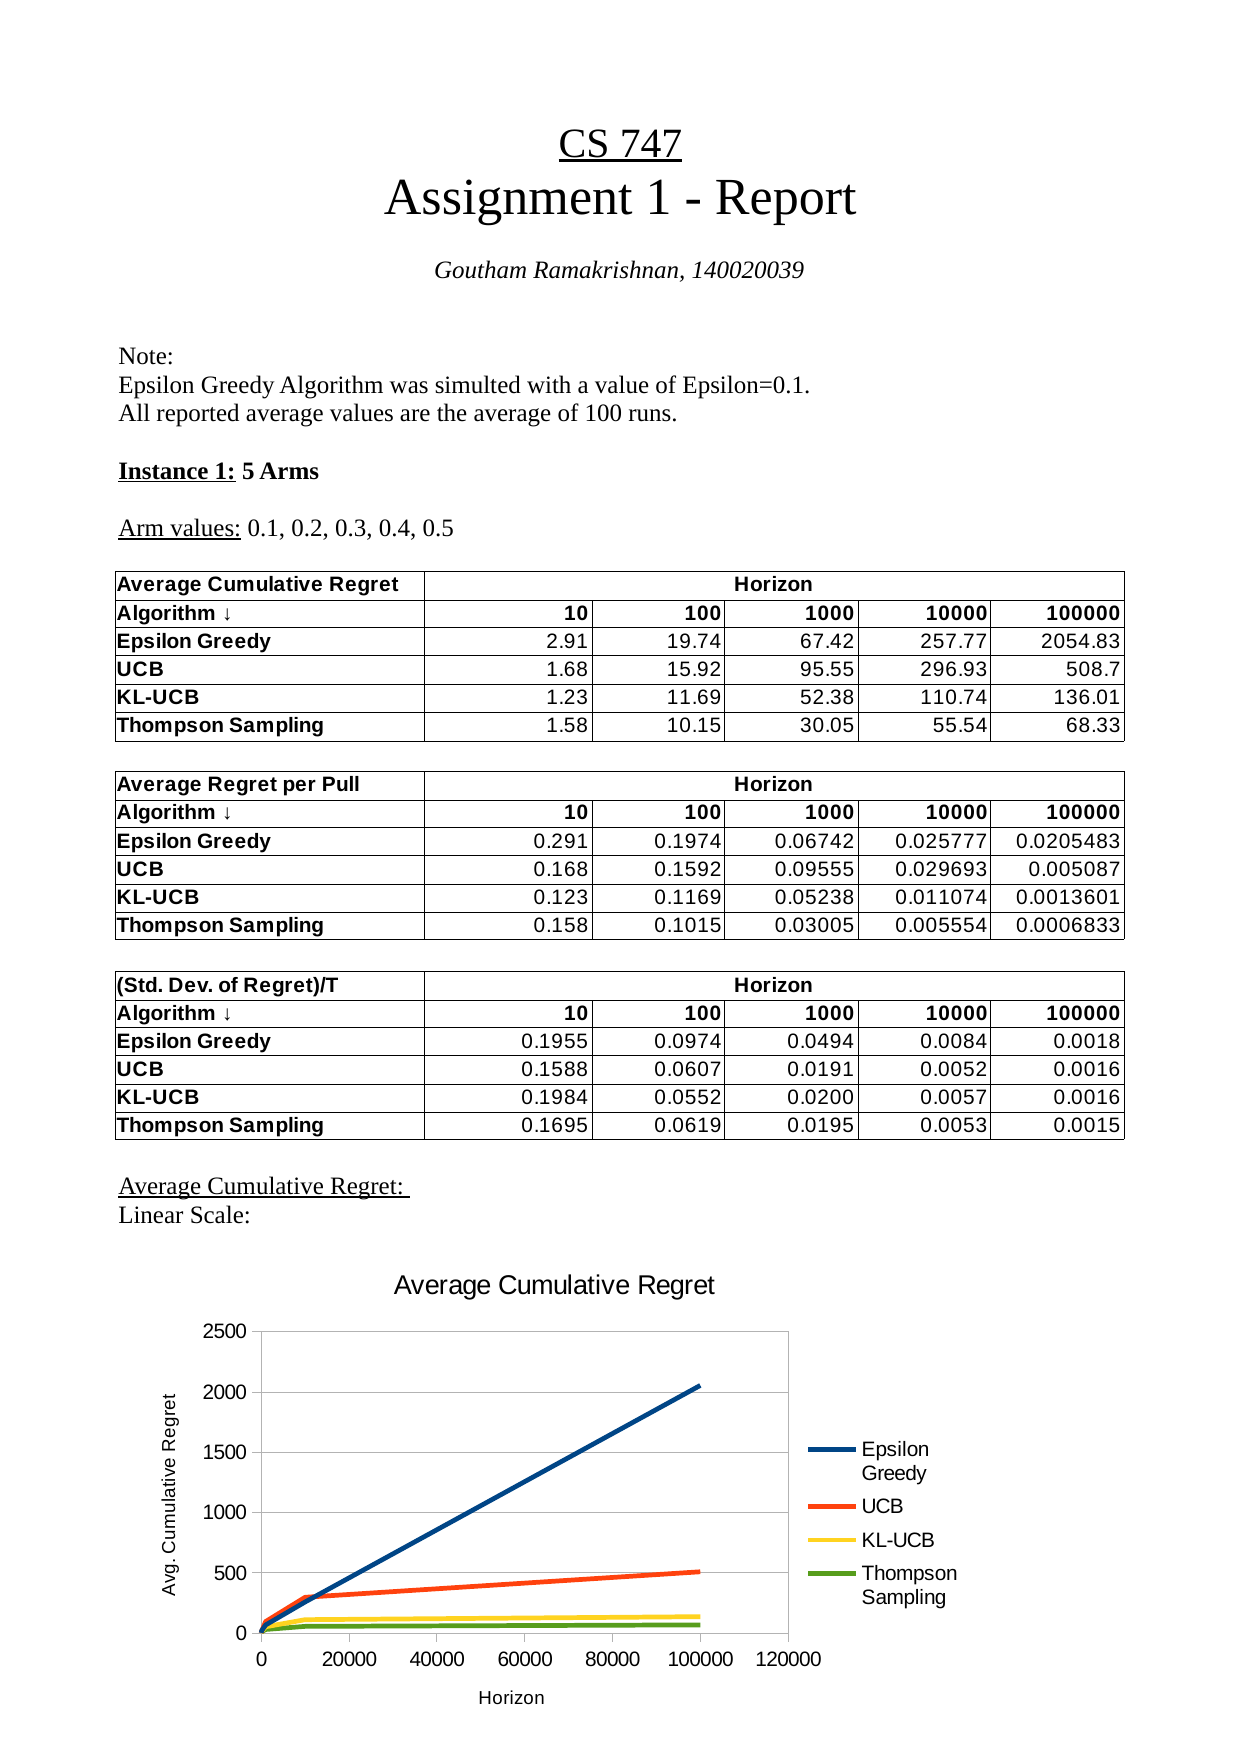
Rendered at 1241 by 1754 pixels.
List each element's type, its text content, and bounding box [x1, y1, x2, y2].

text CS 747 [118, 118, 1122, 166]
text Goutham Ramakrishnan, 140020039 [118, 255, 1122, 283]
text Arm values: 0.1, 0.2, 0.3, 0.4, 0.5 [118, 513, 1122, 542]
text Epsilon Greedy Algorithm was simulted with a value of Epsilon=0.1. [118, 370, 1122, 398]
text All reported average values are the average of 100 runs. [118, 398, 1122, 427]
text Linear Scale: [118, 1200, 1122, 1229]
text Average Cumulative Regret: [118, 1171, 1122, 1200]
text Assignment 1 - Report [118, 166, 1122, 226]
text Instance 1: 5 Arms [118, 456, 1122, 485]
text Note: [118, 341, 1122, 370]
